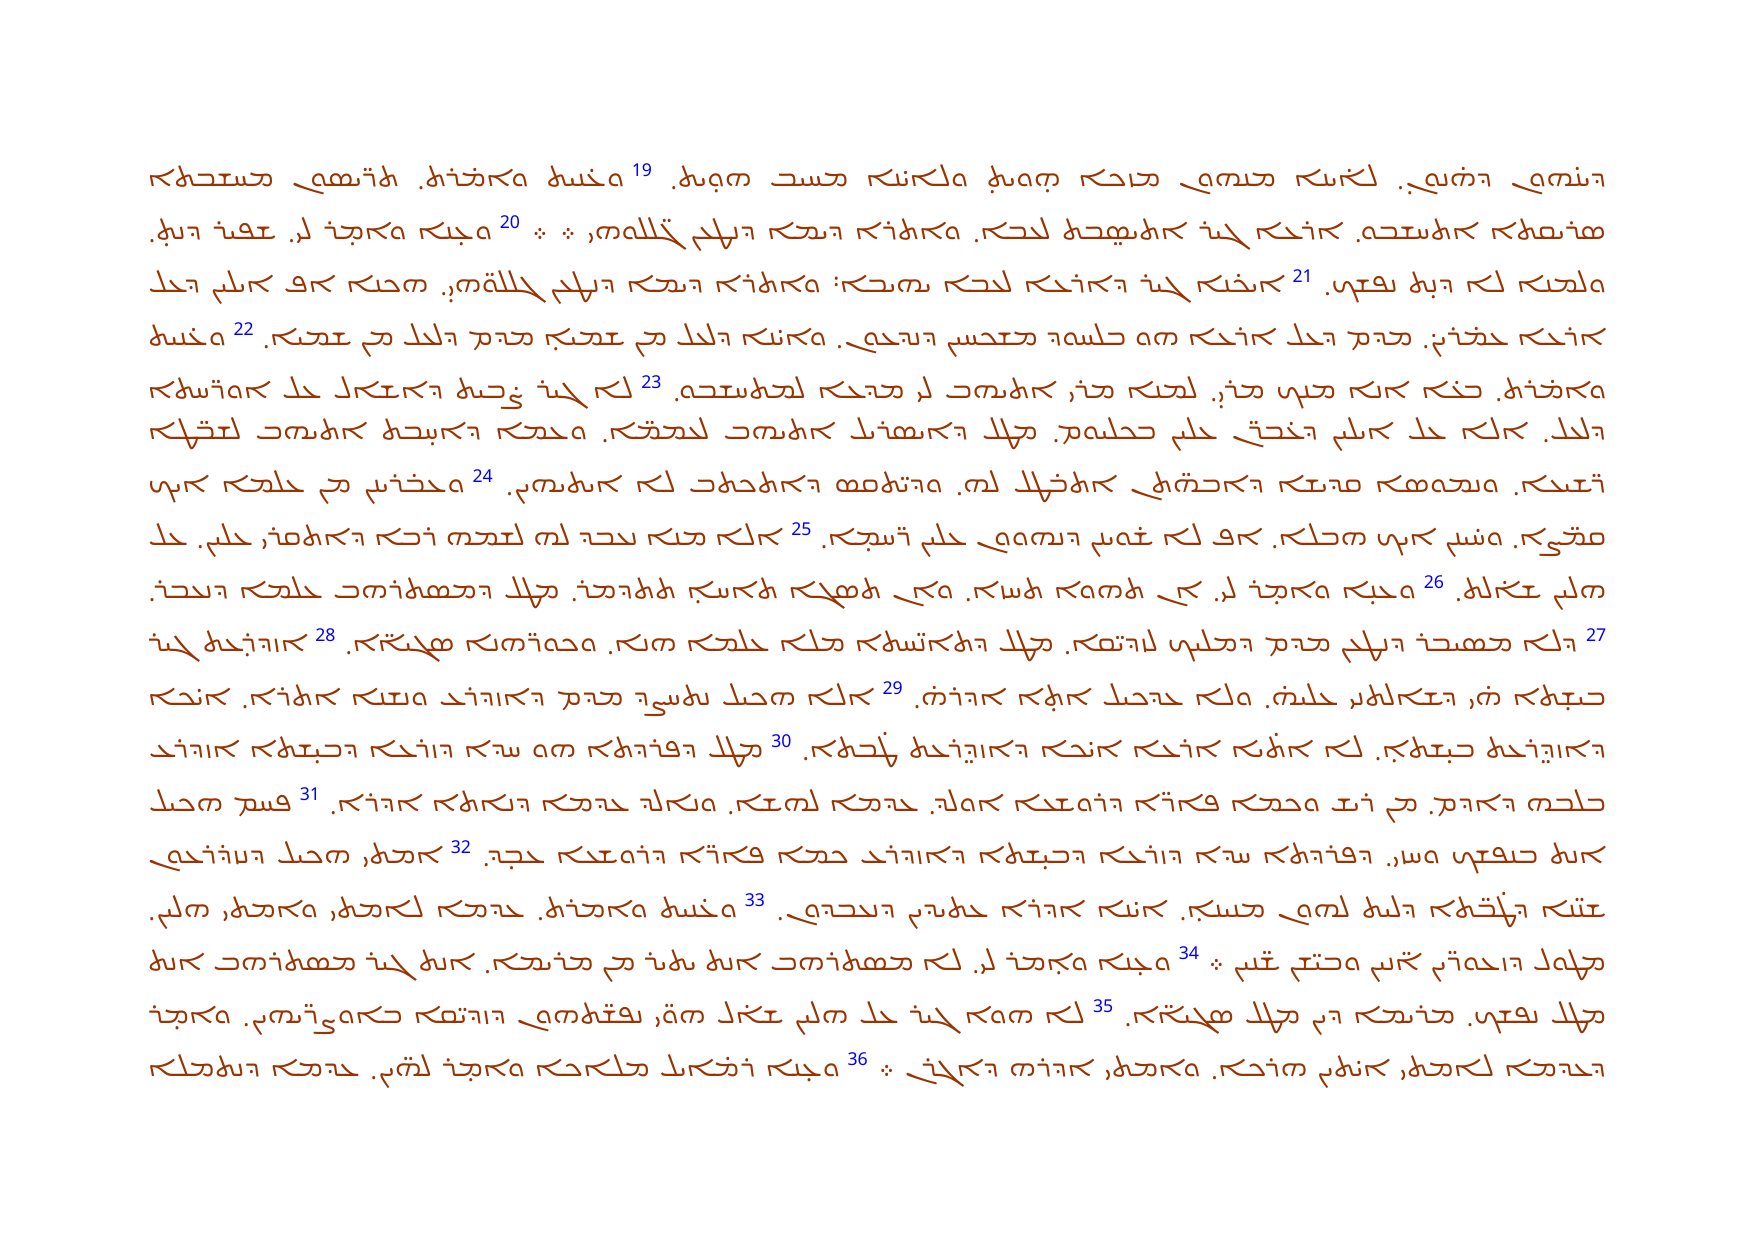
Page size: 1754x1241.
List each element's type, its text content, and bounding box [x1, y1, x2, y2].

text 1 ܘܥ̣ܢܐ ܡܠܐܟܐ ܕܐܫܬܠܚ ܠܘܬܝ ܕܫܡܗ ܐܘܪܐܝܠ 2 ܘܐܡ̣ܪ ܠܝ܂ ܡܙܥ ܙܥ ܠܒܟ ܒܥܠܡܐ ܗܢܐ܂ ܘܕܬܕܪܟ ܗܘ ܨ̣ܒܝܬ ܐܘܪܚܗ ܕܡܪܝܡܐ ܀ 3 ܘܥ̇ܢܝܬ ܘܐܡܪܬ ܐܝܢ ܡܪܝ ݊ ܘܬܘܒ ܥ̣ܢܐ ܘܐܡ̣ܪ ܠܝ܂ ܬܠܬ ܐܘܖ̈ܚܢ ܐ̇ܫܬܕܪܬ ܕܐ̇ܚܘܝܟ܁ ܘܬܠܬܐ ܡ̈ܬܠܝܢ ܕܐ̇ܣܝܡ ܩܕܡܝܟ܂ 4 ܗܠܝܢ ܕܐܢ ܬܚܘܝܢܝ ܚܕܐ ܡܢܗܝ̣ܢ܂ ܐܚ̇ܘܝܟ ܐܦ ܐܢܐ̇܂ ܐܘܪܚܐ ܗ̇ܝ ܕܡܬܪܓܪܓܬ ܕܬܚܙܐ܂ ܘܡܠܦ ܐ̇ܢܐ ܠܟ ܕܡܛܠ ܡܢܐ ܠܒܐ ܒܝ̣ܫܐ܂ 5 ܘܥ̇ܢܝܬ ܘܐܡ̇ܪܬ܂ ܡܠܠ ܡܪܝ ܀ ݊ ܘܥ̣ܢܐ ܘܐ̣ܡܪ ܠܝ܂ ܙܠ ܬܩܘܠ ܠܝ ܡܬܩܠܐ ܕܢܘܪܐ܂ ܐܘ ܐܟܝܠ ܠܝ ܣܐܬܐ ܕܪܘܚܐ܂ ܐܘ ܩܪܝ ܠܝ ܠܝܘܡܐ ܕܥ̣ܒܪ܂ 6 ܘܐܡ̇ܪܬ ܠܗ܂ ܡ̣̇ܢܘ ܡܢ ܝܠـܝ̈ܕܐ ܡܫܟܚ ܕܢܥܒܕ ܗܠܝܢ ܕܐܡ̣ܪܬ܂ ܠܝ ܕܝܠܝ ܡܪܝ܈ ܬܫܐܠ ܗܠܝܢ ܟܘܠܗܝܢ̣܂ ܀ 7 ܘܐܡ̣ܪ ܠܝ܂ ܐܠܘ ܫܐܠܬܟ ܗ̇ܘܝܬ ܘܐ̇ܡܪܬ ܠܟ܂ ܕܟܡܐ ܐܘܨܖ̈ܐ ܐܝܬ ܒܠܒܗ ܕܝܡܐ܃ ܐܘ ܟܡܐ ܡܒ̈ܘܥܐ ܐܝܬ ܒܪܝܫܗ ܕܬܗܘܡܐ܃ ܐܘ ܟܡܐ ܫܒ̈ܝܠܝܢ ܐܝܬ ܠܥܠ ܡܢ ܪܩܝܥܐ܃ ܐܘܐܝܠܝܢ ܐܢܘܢ ܡܦ̈ܩܢܝܗ ܕܫܝܘܠ܃ ܐܘ ܐܝܠܝܢ ܐ̈ܢܝܢ ܐܘܖ̈ܚܬܗ ܕܦܪܕܝܣܐ̣܂ 8 ܐܡ̇ܪ ܗ̣ܘܝܬ ܠܝ̣ ܕܠܬܗܘܡܐ ܠܐ ܢܚ̇ܬܬ܂ ܐܦ ܠܐ ܠܫܝܘܠ ܥܕܟܝܠ ܠܐ ܢܚ̇ܬܬ܂ ܐܦ ܠܐ ܠܫܡܝܐ ܡܢ ܝܘܡ̈ܝ ܣ̇ܠܩܬ܂ 9 ܗܫܐ ܕܝܢ ܠܐ ܫܐ̇ܠܬܟ ܥܠ ܗܠܝܢ܂ ܐܠܐ ܥܠ ܢܘܪܐ ܘܪܘܚܐ ܘܝܘܡܐ܂ ܐܝܠܝܢ ܕܒܗܘܢ ܥܒ̣ܕܬ܂ ܘܐܝܠܝܢ ܕܠܒܪ ܡܢܗܘܢ ܠܐ ܡܫܟܚ ܐܢܬ ܕܬܗܘܐ܂ ܘܠܐ ܐܡ̣ܪܬ ܠܝ ܥܠܝܗܘܢ ܀ 10 ܘܐܡ̣ܪ ܠܝ܂ ܐܢܬ ܠܐܝܠܝܢ ܕܪܒ̇ܝܢ ܥܡܟ ܠܐ ܡܫܟܚ ܐܢܬ ܠܡܕܥ̣܂ 11 ܘܐܝ̇ܟܢܐ ܡܫܟܚ ܡܐܢܟ ܠܡܚܕ ܐܘܪܚܗ ܕܡܪܝܡܐ܂ ܡܛܠ ܕܒܡܕܡ ܕܠܐ ܡܬܕܪܟ̣܂ ܐܬ̣ܒܪܝܬ ܐܘܪܚܗ ܕܡܪܝܡܐ܂ ܘܠܐ ܡ̣ܨܐ ܐܝ̇ܢܐ ܕܡܬܚܒܠ ܒܥܠܡܐ ܕܡܬܚܒܠ܂ ܕܢܕܐ ܐܘܪܚܗ ܕܗ̇ܘ ܕܠܐ ܡܬܚܒܠ ܀ ܘܟܕ ܫܡ̇ܥܬ ܗܠܝ̣ܢ܂ ܢܦ̇ܠܬ ܥܠ ܐ̈ܦܝ 12 ܘܐܡ̇ܪܬ ܠܗ܂ ܛܒ ܗܘܐ ܠܢ ܐܠܘ ܠܐ ܐܬ̣ܝܢ܂ ܐܘ ܕܟܕ ܐܬܝܢܢ ܚܝܝܢ ܚܢܢ ܒܪܘܫܥܐ܂ ܘܚ̇ܫܝܢ ܚܢܢ ܘܠܐ ܝܕܥ̇ܝܢܢ̇܂ ܕܡܛܠ ܡܢܐ ܚ̇ܫܝܢܢ ܀ 13 ܘܥ̣ܢܐ ܘܐܡ̣ܪ ܠܝ܂ ܡܐܙ̣ܠ ܐܙ̣ܠܘ ܥܒ̈ܐ ܕܩܝ̈ܣܐ ܕܦܩܥܬܐ܂ ܘܐܬܚܫܒܘ ܡܚܫܒܬܐ 14 ܘܐܡ̣ܪܘ܂ ܬܘ ܢܐܙܠ ܢܥܒܕ ܩܪܒܐ ܥܡ ܝܡܐ܂ ܕܢܪܚܩ ܡܢ ܩܕܡ̈ܝܢ܂ ܘܢܥܒܕ ܠܢ ܥܒܐ ܐܚܪܢܐ܂ 15 ܐܦ ܓ̈ܠܠܘܗܝ ܕܝܡܐ ܗܟܘܬ ܐܬܚܫܒܘ ܡܚܫܒܬܐ ܘܐܡ̣ܪܘ܂ ܬܘ ܢܣܩ ܢܥܒܕ ܩܪܒܐ ܥܡ ܥܒܐ ܕܦܩܥܬܐ܂ ܡܛܠ ܕܐܦ ܬܡܢ ܢܥܒܕ ܠܢ ܐܬܪܐ ܐܚܪܢܐ܂ 16 ܘܗܘܬ ܡܚܫܒܬܗ ܕܥܒܐ ܠܣܪܝܩܘܬܐ܂ ܐܬܬ ܓܝܪ ܢܘܪܐ ܘܐ̣ܟܠܬܗ 17 ܘܗܘܬ ܐܦ ܡܚܫܒܬܐ ܕܓ̈ܠܠܘܗܝ ܕܝܡܐ܂ ܩܡ ܓܝܪ ܚ̇ܠܐ ܘܟܠ̣ܐ ܐܢܘܢ܂ 18 ܐܠܘ ܗܟܝܠ ܗܘ̣ܝܬ ܕܝܢ̇ܗܘܢ ܕܗ̇ܢܘܢ̣܂ ܠܐ̇ܝܢܐ ܡܢܗܘܢ ܡܙܟܐ ܗ̣ܘܝܬ̣ ܘܠܐܝ̇ܢܐ ܡܚܝܒ ܗܘ̣ܝܬ܂ 19 ܘܥ̇ܢܝܬ ܘܐܡ̇ܪܬ܂ ܬܖ̈ܝܣܘܢ ܡܚܫܒܬܐ ܣܪܝܩܬܐ ܐܬܚܫܒܘ܂ ܐܪܥܐ ܓܝܪ ܐܬܝܣ̤ܒܬ ܠܥܒܐ܂ ܘܐܬܪܐ ܕܝܡܐ ܕܢܛܥܢ ܓ̈ܠܠܘܗܝ ܀ ܀ 20 ܘܥ̣ܢܐ ܘܐܡ̣ܪ ܠܝ܂ ܫܦܝܪ ܕܢܬ̣܂ ܘܠܡܢܐ ܠܐ ܕܢ̣ܬ ܢܦܫܟ܂ 21 ܐܝܟ̇ܢܐ ܓܝܪ ܕܐܪܥܐ ܠܥܒܐ ܝܗܝܒܐ܃ ܘܐܬܪܐ ܕܝܡܐ ܕܢܛܥܢ ܓܠܠܘ̈ܗܝ̣܂ ܗܟܢܐ ܐܦ ܐܝܠܝܢ ܕܥܠ ܐܪܥܐ ܥܡ̇ܪܝܢ̇܂ ܡܕܡ ܕܥܠ ܐܪܥܐ ܗܘ ܒܠܚܘܕ ܡܫܟܚܝܢ ܕܢܕܥܘܢ܂ ܘܐܝ̇ܢܐ ܕܠܥܠ ܡܢ ܫܡܝܐ̣ ܡܕܡ ܕܠܥܠ ܡܢ ܫܡܝܐ܂ 22 ܘܥ̇ܢܝܬ ܘܐܡ̇ܪܬ܂ ܒܥ̇ܐ ܐܢܐ ܡܢܟ ܡܪܝ̣܂ ܠܡܢܐ ܡܪܝ ܐܬܝܗܒ ܠܝ ܡܕܥܐ ܠܡܬܚܫܒܘ܂ 23 ܠܐ ܓܝܪ ܨ̇ܒܝܬ ܕܐܫܐܠ ܥܠ ܐܘܖ̈ܚܬܐ ܕܠܥܠ܂ ܐܠܐ ܥܠ ܐܝܠܝܢ ܕܥ̇ܒܖ̈ܢ ܥܠܝܢ ܒܟܠܝܘܡ܂ ܡܛܠ ܕܐܝܣܪܝܠ ܐܬܝܗܒ ܠܥܡܡ̈ܐ܂ ܘܥܡܐ ܕܐܚ̣ܒܬ ܐܬܝܗܒ ܠܫܒ̈ܛܐ ܖ̈ܫܝܥܐ܂ ܘܢܡܘܣܐ ܩܕܝܫܐ ܕܐܒܗ̈ܬܢ ܐܬܒ̇ܛܠ ܠܗ܂ ܘܕܝ̈ܬܩܣ ܕܐܬܟܬܒ ܠܐ ܐܝܬܝܗܝܢ܂ 24 ܘܥܒ̇ܪܝܢܢ ܡܢ ܥܠܡܐ ܐܝܟ ܩܡ̈ܨܐ܂ ܘܚ̇ܝܢܢ ܐܝܟ ܗܒܠܐ܂ ܐܦ ܠܐ ܫ̇ܘܝܢܢ ܕܢܗܘܘܢ ܥܠܝܢ ܖ̈ܚܡ̣ܐ܂ 25 ܐܠܐ ܡܢܐ ܢܥܒܕ ܠܗ ܠܫܡܗ ܪܒܐ ܕܐܬܩܪܝ ܥܠܝܢ܂ ܥܠ ܗܠܝܢ ܫܐ̇ܠܬ܂ 26 ܘܥܢ̣ܐ ܘܐܡ̣ܪ ܠܝ܂ ܐܢ ܬܗܘܐ ܬܚܙܐ܂ ܘܐܢ ܬܣܓܐ ܬܐܚܐ̣ ܬܬܕܡܪ܂ ܡܛܠ ܕܡܣܬܪܗܒ ܥܠܡܐ ܕܢܥܒܪ܂ 27 ܕܠܐ ܡܣܝܒܪ ܕܢܛܥܢ ܡܕܡ ܕܡܠܝܟ ܠܙܕܝ̈ܩܐ܂ ܡܛܠ ܕܬܐܢ̈ܚܬܐ ܡܠܐ ܥܠܡܐ ܗܢܐ܂ ܘܟܘܖ̈ܗܢܐ ܣܓܝܐ̈ܐ܂ 28 ܐܙܕܪ̣ܥܬ ܓܝܪ ܒܝܫ̣ܬܐ ܗ̇ܝ ܕܫܐܠܬܢܝ ܥܠܝܗ̇܂ ܘܠܐ ܥܕܟܝܠ ܐܬ̣ܐ ܐܕܪܗ̇܂ 29 ܐܠܐ ܗܟܝܠ ܢܬܚܨܕ ܡܕܡ ܕܐܙܕܪܥ ܘܢܫܢܐ ܐܬܪܐ܂ ܐܝ̇ܟܐ ܕܐܙܕ̤ܪܥܬ ܒܝ̣ܫܬܐ̣܂ ܠܐ ܐܬ̇ܝܐ ܐܪܥܐ ܐܝ̇ܟܐ ܕܐܙܕ̤ܪܥܬ ܛ̇ܒܬܐ܂ 30 ܡܛܠ ܕܦܪܕܬܐ ܗܘ ܚܕܐ ܕܙܪܥܐ ܕܒܝ̣ܫܬܐ ܐܙܕܪܥ ܒܠܒܗ ܕܐܕܡ܂ ܡܢ ܪܝܫ ܘܟܡܐ ܦܐܖ̈ܐ ܕܪܘܫܥܐ ܐܘܠܕ܂ ܥܕܡܐ ܠܗܫܐ܂ ܘܢܐܠܕ ܥܕܡܐ ܕܢܐܬܐ ܐܕܪܐ܂ 31 ܦܚܡ ܗܟܝܠ ܐܢܬ ܒܢܦܫܟ ܘܚܙܝ܂ ܕܦܪܕܬܐ ܚܕܐ ܕܙܪܥܐ ܕܒܝ̣ܫܬܐ ܕܐܙܕܪܥ ܟܡܐ ܦܐܖ̈ܐ ܕܪܘܫܥܐ ܥܒ̣ܕ܂ 32 ܐܡܬܝ ܗܟܝܠ ܕܢܙܕ̇ܪܥܘܢ ܫܢ̈ܢܐ ܕܛ̇ܒ̈ܬܐ ܕܠܝܬ ܠܗܘܢ ܡܢܝܢܐ̣܂ ܐܝ̇ܢܐ ܐܕܪܐ ܥܬܝܕܝܢ ܕܢܥܒܕܘܢ܂ 33 ܘܥ̇ܢܝܬ ܘܐܡܪܬ܂ ܥܕܡܐ ܠܐܡܬܝ ܘܐܡܬܝ ܗܠܝܢ܂ ܡܛܘܠ ܕܙܥܘܖ̈ܝܢ ܐ̈ܢܝܢ ܘܒܝ̈ܫܢ ܫ̈ܢܝܢ ܀ 34 ܘܥ̣ܢܐ ܘܐ̣ܡܪ ܠܝ܂ ܠܐ ܡܣܬܪܗܒ ܐܢܬ ܝܬܝܪ ܡܢ ܡܪܝܡܐ܂ ܐܢܬ ܓܝܪ ܡܣܬܪܗܒ ܐܢܬ ܡܛܠ ܢܦܫܟ܂ ܡܪܝܡܐ ܕܝܢ ܡܛܠ ܣܓܝܐ̈ܐ܂ 35 ܠܐ ܗܘܐ ܓܝܪ ܥܠ ܗܠܝܢ ܫܐ̇ܠ ܗܘ̈ܝ ܢܦܫ̈ܬܗܘܢ ܕܙܕܝ̈ܩܐ ܒܐܘܨܖ̈ܝܗܝܢ܂ ܘܐܡ̣ܪ ܕܥܕܡܐ ܠܐܡܬܝ ܐܝ̇ܬܝܢ ܗܪܟܐ܂ ܘܐܡܬܝ ܐܕܪܗ ܕܐܓܪܢ ܀ 36 ܘܥ̣ܢܐ ܪܡ̇ܐܝܠ ܡܠܐܟܐ ܘܐܡ̣ܪ ܠܗ̈ܝܢ܂ ܥܕܡܐ ܕܢܬܡܠܐ ܡܢܝܢܐ ܕܐܝܠܝܢ ܕܕܡ̇ܝܢ ܠܟܝ̈ܢ܂ ܡܛܠ ܕܡܬܩܠ ܬܩ̇ܠܗ ܩܕܝܫܐ ܠܥܠܡܐ܂ 37 ܘܡܡܫܚ ܡ̣ܫܚ ܐܢܘܢ ܠܙܒ̈ܢܐ܂ ܘܡܡܢܐ ܡܢܐ ܐܢܘܢ ܠܥܕ̈ܢܐ܂ ܘܠܐ ܢܫܠܐ ܘܠܐ ܢܥܝܪ ܥܕܡܐ ܕܢܬܡܠܐ ܡܢܝܢܐ ܕܐܡܝܪ ܀ 38 ܘܥ̇ܢܝܬ ܘܐܡ̇ܪܬ ܐܘ ܡܪܝܐ ܡܪܝ܂ ܐܠܐ ܗܕܐ ܚܢܢ ܟܘܠܢ ܡܠܝܢܢ ܪܘܫܥܐ܂ 39 ܘܕܠܡܐ ܡܛܠܬܢ ܕܝܠܢ ܢܬܟܠܐ ܦܘܪܥܢܐ ܕܙܕܝ̈ܩܐ̇܂ ܚܛܗ̈ܐ ܕܥܡܘܖ̈ܝܗ̇ ܕܐܪܥܐ܂ 40 ܘܥ̣ܢܐ ܘܐܡ̣ܪ ܠܝ܂ ܙܠ ܘܫܐܠܝܗ̇ ܠܗ̇ܝ ܕܒܟܪܣܗ̇ ܢܣܝܒܐ܂ ܕܐܡܬܝ ܕܬܡ̇ܠܐ ܬܫܥܐ ܝܖ̈ܚܝܗ̇܂ ܕܐܢ ܡܫܟܚ ܬܘܒ ܡܪܒܥܐ ܕܢܐܚܕܝܘܗܝ ܠܥ̣ܘܠܐ ܒܓܘܗ܂ 41 ܘܐܡ̇ܪܬ܂ ܠܐ ܡܫܟܚ ܡܪܝ ݊ ܀ ݊ ܀ ܘܥܢܐ ܘܐܡ̣ܪ ܠܝ܂ ܫܝܘܠ ܘܐܘܨܖ̈ܐ ܕܢܦܫ̈ܬܐ ܠܡܪܒܥܐ ܕܡ̇ܝܢ܂ 42 ܐܝܟ̇ܢܐ ܓܝܪ ܕܡܣܬܪܗܒܐ ܗ̇ܝ ܕܝܠܕܐ ܕܬܥܪܘܩ ܡܢ ܐܘܠܨܢܗ̇ ܕܝܠܕܗ̇܂ ܗܟܢܐ ܐܦ ܗܠܝܢ ܡܣܬܪܗܒܝܢ ܕܢܬܠܘܢ ܡܕܡ ܕܐܬܬܣܝܡ ܒܗܘܢ ܡܢ ܪܝܫ܂ 43 ܘܗܝ̇ܕܝܢ ܢܬܓܠܐ ܠܟ ܥܠ ܐܝܠܝܢ ܕܡܬܪܓܪܓ ܐܢܬ ܕܬܚܙܐ܂ 44 ܘܥ̇ܢܝܬ ܘܐܡ̇ܪܬ܂ ܐܢ ܐܫܟ̇ܚܬ ܖ̈ܚ̣ܡܐ ܒܥ̈ܝܢܝܟ܂ ܘܐܢ ܡܫܟܚܐ ܘܫ̇ܘܐ ܐܢܐ 45 ܐܘܕܥܝܢܝ ܐܦܢ ܗܕܐ܂ ܕܐܢ ܙܒܝܐ ܕܥ̇ܒܪ ܥܠܝܢ ܣ̇ܓܝ܂ ܐܘ ܗ̇ܘ ܕܥܬܝܕ ܕܢܐܬܐ܂ 46 ܡܛܠ ܕܙܒܢܐ ܕܥ̣ܒܪ ܝܕ̇ܥܢܐ܂ ܘܡܕܡ ܕܥܬܝܕ ܠܐ ܝܕ̇ܥ ܐܢܐ ܀ 47 ܘܥ̣ܢܐ ܘܐܡ̣ܪ ܠܝ܂ ܩܘܡ ܡܢ ܓܒܐ ܕܝܡܝܢܐ܂ ܘܐܚ̇ܘܝܟ ܦܘܫܩܐ ܕܡܬܠܐ܂ 48 ܘܩܡ̇ܬ ܘܚ̇ܙܝܬ܂ ܘܗܐ ܥ̣ܒܪ ܩܕܡܝ ܐܬܘܢܐ ܕܢܘܪܐ ܕܝܩ̇ܕ܂ ܘܗ̣ܘܐ ܕܟܕ ܥܒ̤ܪܬ ܫܠܗܒܝܬܐ̣܂ ܚ̇ܙܝܬ ܘܗܐ ܝܬܝܪ ܬܢܢܐ܂ 49 ܘܡܢ ܒܬܪ ܗܠܝܢ ܥ̇ܒ̤ܪܬ ܩܕܡܝ ܥܢܢܐ ܕܡܠܝܐ ܡ̈ܝܐ܂ ܘܢܣ̤ܟܬ ܡܛܪܐ ܙܥܝܦܐ ܣ̇ܓܝ܂ ܘܟܕ ܥ̣ܒܪ ܙܥܦܗ ܕܡܛܪܐ܂ ܝܬܪ ܒܗ̇ ܛܘ̈ܦܐ ܀ 50 ܘܥ̣ܢܐ ܘܐܡ̣ܪ ܠܝ܂ ܐܬܪܥܐ ܒܢܦܫܟ ܘܚܙܝ܂ ܕܐܝܟܢܐ ܕܡܝܬܪ ܡܛܪܐ܂ ܡܢ ܛܘ̈ܦܐ ܘܢܘܪܐ ܡܢ ܬܢܢܐ̣ ܗܟܢܐ ܐܬܝ̤ܬܪܬ ܡܫܘܚܬܐ ܕܥ̤ܒܪܬ܂ ܝܬܪ ܕܝܢ ܛܘ̈ܦܐ ܘܬܢܢܐ܂ 51 ܘܒ̇ܥܝܬ ܡܢܗ ܘܐܡ̇ܪܬ܂ ܐܢ ܟܝ̇ ܚ̇ܝܐ ܐܢܐ ܥܕܡܐ ܠܝܘܡ̈ܬܐ ܗ̇ܢܘܢ̣܂ ܐܘ ܡ̣ܢܘ ܢܗܘܐ ܒܝܘܡ̈ܬܐ ܗ̇ܢܘܢ ܀ 52 ܘܥܢ̣ܐ ܘܐܡ̣ܪ ܠܝ܂ ܥܠ ܐܬܘ̈ܬܐ ܐܝܠܝܢ ܕܫܐܠܬܢܝ̣܂ ܡܢܗܝܢ ܡܫܟܚ ܐܢܐ ܕܐܡ̇ܪ ܠܟ܂ ܥܠ ܚܝܝ̈ܟ ܕܝܢ ܠܐ ܐܫܬ̇ܕܪܬ ܕܐܡ̇ܪ ܠܟ܂ ܐܦܠܐ ܓܝܪ ܝܕ̇ܥ ܐܢܐ܂ [148, 148, 1606, 1090]
